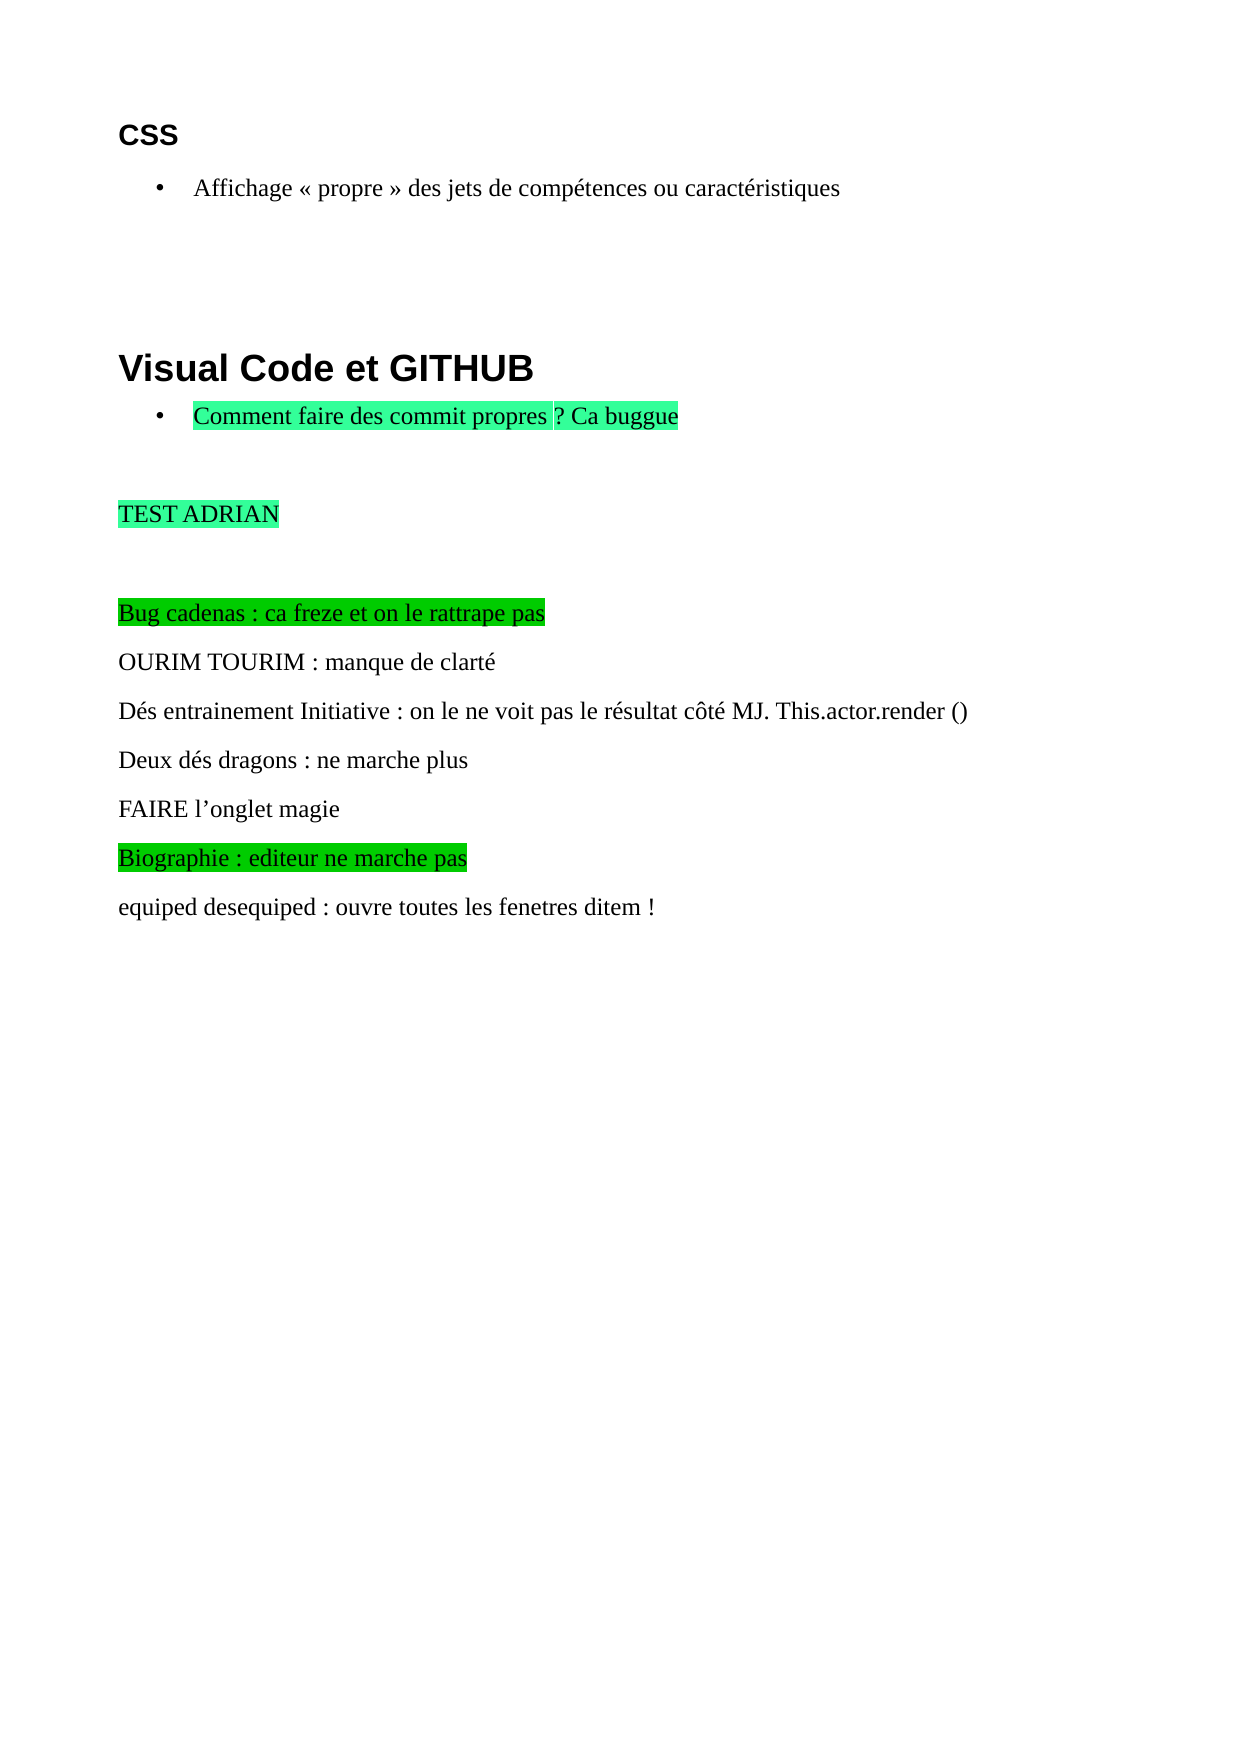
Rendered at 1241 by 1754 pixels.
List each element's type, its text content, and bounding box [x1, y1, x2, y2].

text equiped desequiped : ouvre toutes les fenetres ditem ! [118, 892, 1122, 921]
text CSS [118, 118, 1122, 152]
list Comment faire des commit propres ? Ca buggue [156, 401, 1122, 430]
subtitle Visual Code et GITHUB [118, 345, 1122, 389]
text Bug cadenas : ca freze et on le rattrape pas [118, 598, 1122, 626]
text TEST ADRIAN [118, 499, 1122, 528]
text Biographie : editeur ne marche pas [118, 843, 1122, 872]
text Deux dés dragons : ne marche plus [118, 745, 1122, 774]
text OURIM TOURIM : manque de clarté [118, 647, 1122, 676]
text FAIRE l’onglet magie [118, 794, 1122, 823]
text Dés entrainement Initiative : on le ne voit pas le résultat côté MJ. This.actor.render () [118, 696, 1122, 724]
list Affichage « propre » des jets de compétences ou caractéristiques [156, 173, 1122, 202]
